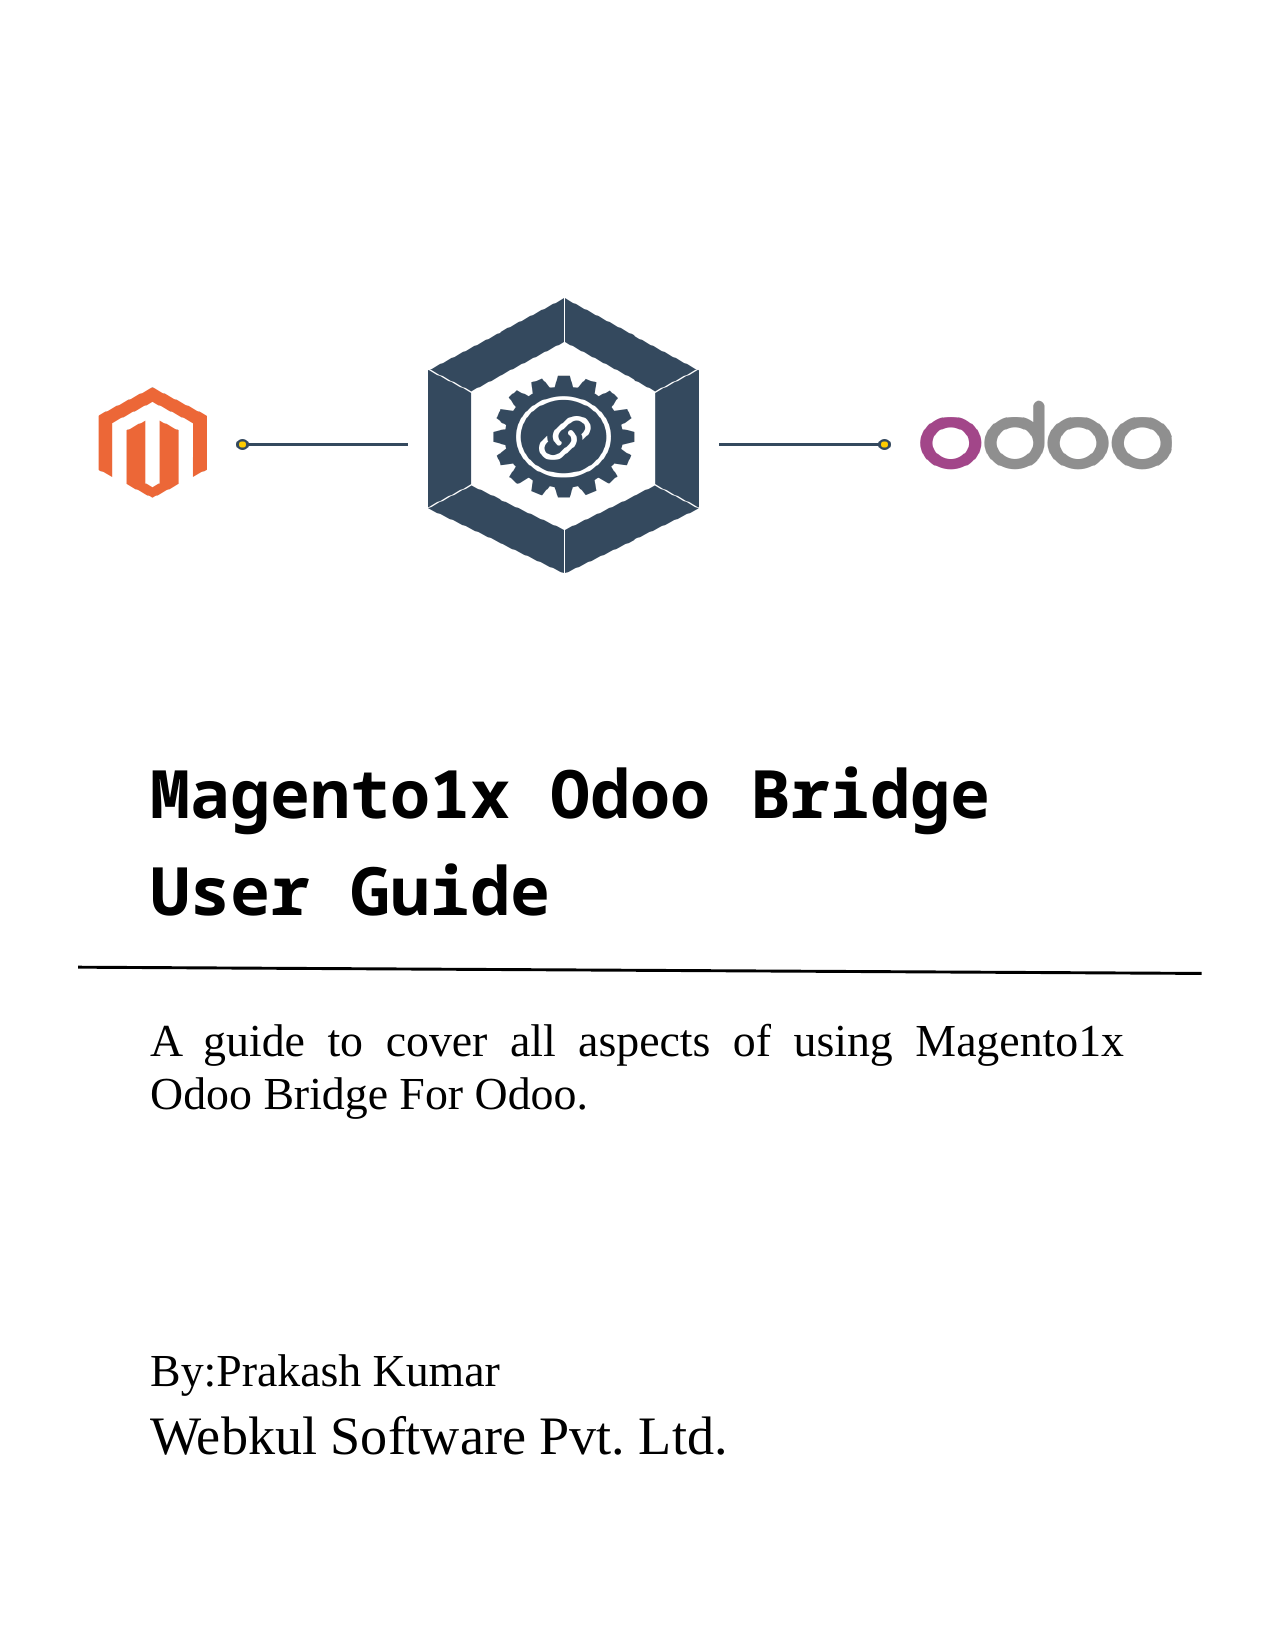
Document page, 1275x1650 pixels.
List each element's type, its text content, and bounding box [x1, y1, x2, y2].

text User Guide [150, 844, 1125, 935]
text By:Prakash Kumar [150, 1343, 1125, 1396]
title A guide to cover all aspects of using Magento1x Odoo Bridge For Odoo. [150, 1013, 1125, 1119]
title Magento1x Odoo Bridge [150, 747, 1125, 838]
picture [98, 298, 1172, 573]
text Webkul Software Pvt. Ltd. [150, 1404, 1125, 1466]
